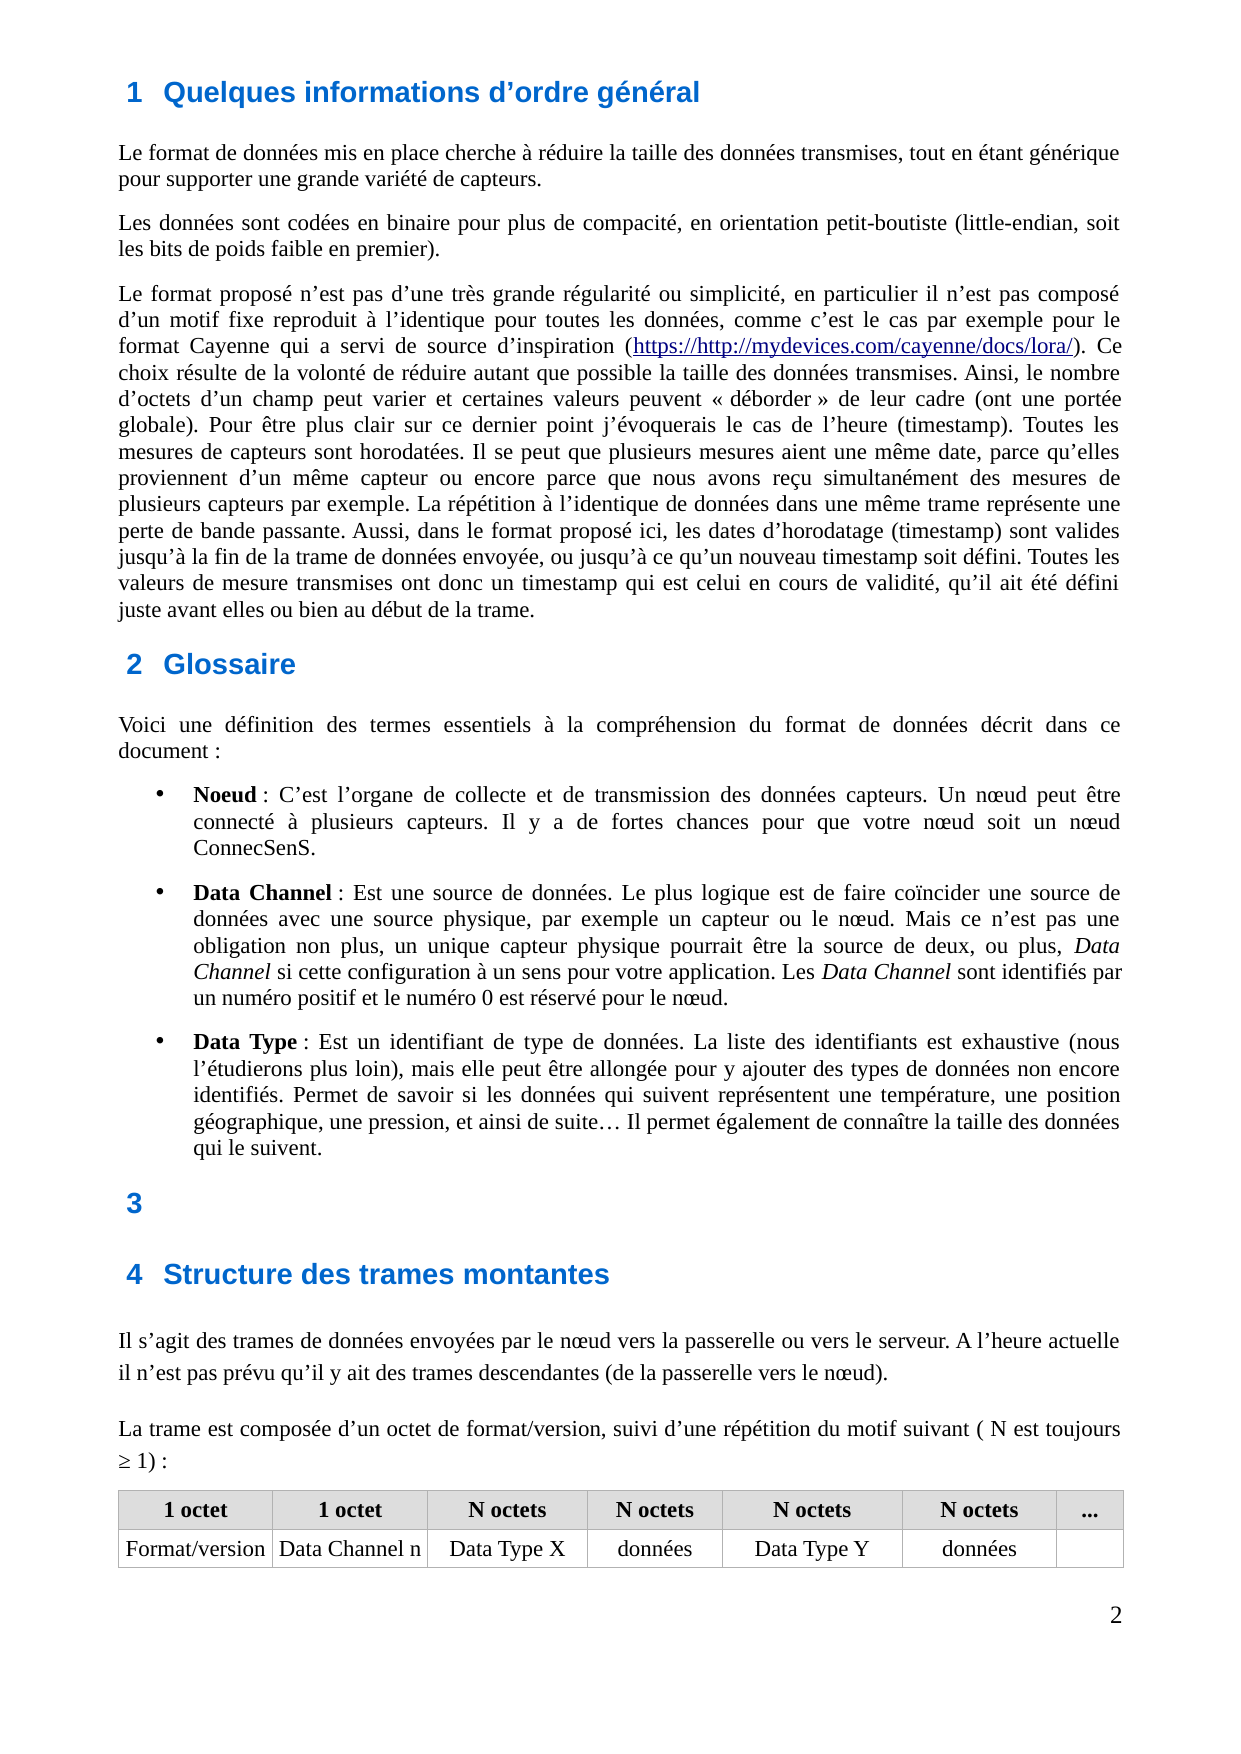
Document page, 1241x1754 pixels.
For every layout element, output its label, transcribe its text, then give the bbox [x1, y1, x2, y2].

subtitle Glossaire [118, 647, 1122, 681]
table_cell [1057, 1530, 1123, 1567]
text Les données sont codées en binaire pour plus de compacité, en orientation petit-boutiste (little-endian, soit les bits de poids faible en premier). [118, 209, 1122, 262]
list Data Channel : Est une source de données. Le plus logique est de faire coïncider une source de données avec une source physique, par exemple un capteur ou le nœud. Mais ce n’est pas une obligation non plus, un unique capteur physique pourrait être la source de deux, ou plus, Data Channel si cette configuration à un sens pour votre application. Les Data Channel sont identifiés par un numéro positif et le numéro 0 est réservé pour le nœud. [156, 878, 1122, 1011]
table_header N octets [903, 1491, 1056, 1529]
table_cell données [588, 1530, 722, 1567]
table_header N octets [428, 1491, 587, 1529]
table_header N octets [723, 1491, 902, 1529]
table_header 1 octet [119, 1491, 272, 1529]
text Il s’agit des trames de données envoyées par le nœud vers la passerelle ou vers le serveur. A l’heure actuelle il n’est pas prévu qu’il y ait des trames descendantes (de la passerelle vers le nœud). [118, 1327, 1122, 1385]
text Voici une définition des termes essentiels à la compréhension du format de données décrit dans ce document : [118, 711, 1122, 764]
table_header N octets [588, 1491, 722, 1529]
subtitle Structure des trames montantes [118, 1257, 1122, 1290]
table_cell Data Channel n [273, 1530, 427, 1567]
table_cell Format/version [119, 1530, 272, 1567]
table_cell Data Type X [428, 1530, 587, 1567]
text Le format de données mis en place cherche à réduire la taille des données transmises, tout en étant générique pour supporter une grande variété de capteurs. [118, 139, 1122, 191]
list Data Type : Est un identifiant de type de données. La liste des identifiants est exhaustive (nous l’étudierons plus loin), mais elle peut être allongée pour y ajouter des types de données non encore identifiés. Permet de savoir si les données qui suivent représentent une température, une position géographique, une pression, et ainsi de suite… Il permet également de connaître la taille des données qui le suivent. [156, 1028, 1122, 1161]
table_cell données [903, 1530, 1056, 1567]
text Le format proposé n’est pas d’une très grande régularité ou simplicité, en particulier il n’est pas composé d’un motif fixe reproduit à l’identique pour toutes les données, comme c’est le cas par exemple pour le format Cayenne qui a servi de source d’inspiration (https://http://mydevices.com/cayenne/docs/lora/). Ce choix résulte de la volonté de réduire autant que possible la taille des données transmises. Ainsi, le nombre d’octets d’un champ peut varier et certaines valeurs peuvent « déborder » de leur cadre (ont une portée globale). Pour être plus clair sur ce dernier point j’évoquerais le cas de l’heure (timestamp). Toutes les mesures de capteurs sont horodatées. Il se peut que plusieurs mesures aient une même date, parce qu’elles proviennent d’un même capteur ou encore parce que nous avons reçu simultanément des mesures de plusieurs capteurs par exemple. La répétition à l’identique de données dans une même trame représente une perte de bande passante. Aussi, dans le format proposé ici, les dates d’horodatage (timestamp) sont valides jusqu’à la fin de la trame de données envoyée, ou jusqu’à ce qu’un nouveau timestamp soit défini. Toutes les valeurs de mesure transmises ont donc un timestamp qui est celui en cours de validité, qu’il ait été défini juste avant elles ou bien au début de la trame. [118, 279, 1122, 622]
list Noeud : C’est l’organe de collecte et de transmission des données capteurs. Un nœud peut être connecté à plusieurs capteurs. Il y a de fortes chances pour que votre nœud soit un nœud ConnecSenS. [156, 781, 1122, 861]
subtitle Quelques informations d’ordre général [118, 75, 1122, 108]
table_header ... [1057, 1491, 1123, 1529]
table_header 1 octet [273, 1491, 427, 1529]
text La trame est composée d’un octet de format/version, suivi d’une répétition du motif suivant ( N est toujours ≥ 1) : [118, 1415, 1122, 1473]
table_cell Data Type Y [723, 1530, 902, 1567]
